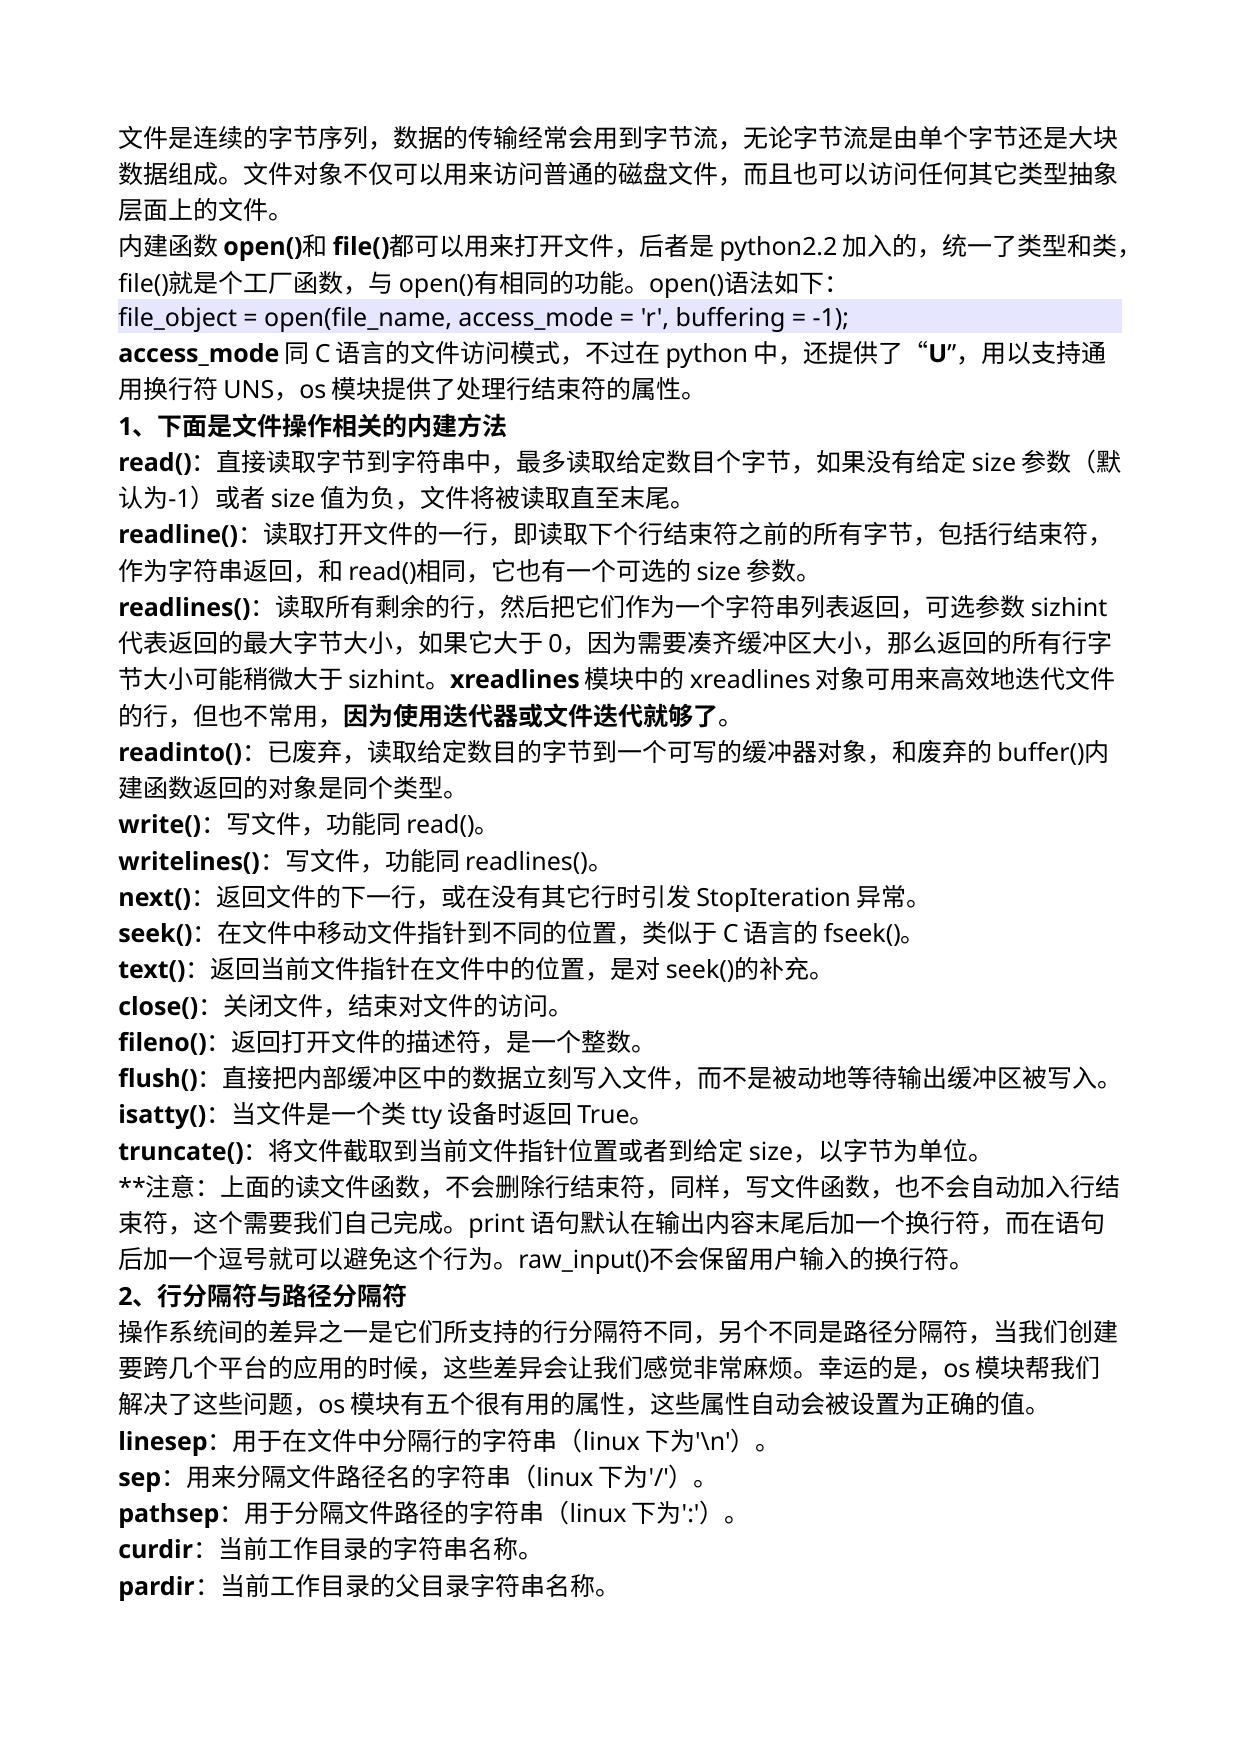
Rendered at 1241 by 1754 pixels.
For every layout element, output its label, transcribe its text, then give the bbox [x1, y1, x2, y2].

text 操作系统间的差异之一是它们所支持的行分隔符不同，另个不同是路径分隔符，当我们创建要跨几个平台的应用的时候，这些差异会让我们感觉非常麻烦。幸运的是，os模块帮我们解决了这些问题，os模块有五个很有用的属性，这些属性自动会被设置为正确的值。 [118, 1312, 1122, 1421]
text sep：用来分隔文件路径名的字符串（linux下为'/'）。 [118, 1457, 1122, 1493]
text 2、行分隔符与路径分隔符 [118, 1276, 1122, 1312]
text read()：直接读取字节到字符串中，最多读取给定数目个字节，如果没有给定size参数（默认为-1）或者size值为负，文件将被读取直至末尾。 [118, 442, 1122, 515]
text readline()：读取打开文件的一行，即读取下个行结束符之前的所有字节，包括行结束符，作为字符串返回，和read()相同，它也有一个可选的size参数。 [118, 515, 1122, 587]
text 内建函数open()和file()都可以用来打开文件，后者是python2.2加入的，统一了类型和类，file()就是个工厂函数，与open()有相同的功能。open()语法如下： [118, 227, 1122, 299]
text text()：返回当前文件指针在文件中的位置，是对seek()的补充。 [118, 950, 1122, 986]
text **注意：上面的读文件函数，不会删除行结束符，同样，写文件函数，也不会自动加入行结束符，这个需要我们自己完成。print语句默认在输出内容末尾后加一个换行符，而在语句后加一个逗号就可以避免这个行为。raw_input()不会保留用户输入的换行符。 [118, 1167, 1122, 1276]
text pardir：当前工作目录的父目录字符串名称。 [118, 1566, 1122, 1602]
text linesep：用于在文件中分隔行的字符串（linux下为'\n'）。 [118, 1421, 1122, 1457]
text fileno()：返回打开文件的描述符，是一个整数。 [118, 1022, 1122, 1058]
text access_mode同C语言的文件访问模式，不过在python中，还提供了“U”，用以支持通用换行符UNS，os模块提供了处理行结束符的属性。 [118, 333, 1122, 406]
text next()：返回文件的下一行，或在没有其它行时引发StopIteration异常。 [118, 877, 1122, 913]
text 文件是连续的字节序列，数据的传输经常会用到字节流，无论字节流是由单个字节还是大块数据组成。文件对象不仅可以用来访问普通的磁盘文件，而且也可以访问任何其它类型抽象层面上的文件。 [118, 118, 1122, 227]
text writelines()：写文件，功能同readlines()。 [118, 841, 1122, 877]
text pathsep：用于分隔文件路径的字符串（linux下为':'）。 [118, 1493, 1122, 1530]
text seek()：在文件中移动文件指针到不同的位置，类似于C语言的fseek()。 [118, 913, 1122, 950]
text isatty()：当文件是一个类tty设备时返回True。 [118, 1095, 1122, 1131]
text write()：写文件，功能同read()。 [118, 805, 1122, 841]
text 1、下面是文件操作相关的内建方法 [118, 406, 1122, 442]
text flush()：直接把内部缓冲区中的数据立刻写入文件，而不是被动地等待输出缓冲区被写入。 [118, 1058, 1122, 1095]
text close()：关闭文件，结束对文件的访问。 [118, 986, 1122, 1022]
text file_object = open(file_name, access_mode = 'r', buffering = -1); [118, 299, 1122, 333]
text truncate()：将文件截取到当前文件指针位置或者到给定size，以字节为单位。 [118, 1131, 1122, 1167]
text readlines()：读取所有剩余的行，然后把它们作为一个字符串列表返回，可选参数sizhint代表返回的最大字节大小，如果它大于0，因为需要凑齐缓冲区大小，那么返回的所有行字节大小可能稍微大于sizhint。xreadlines模块中的xreadlines对象可用来高效地迭代文件的行，但也不常用，因为使用迭代器或文件迭代就够了。 [118, 587, 1122, 732]
text curdir：当前工作目录的字符串名称。 [118, 1530, 1122, 1566]
text readinto()：已废弃，读取给定数目的字节到一个可写的缓冲器对象，和废弃的buffer()内建函数返回的对象是同个类型。 [118, 732, 1122, 805]
